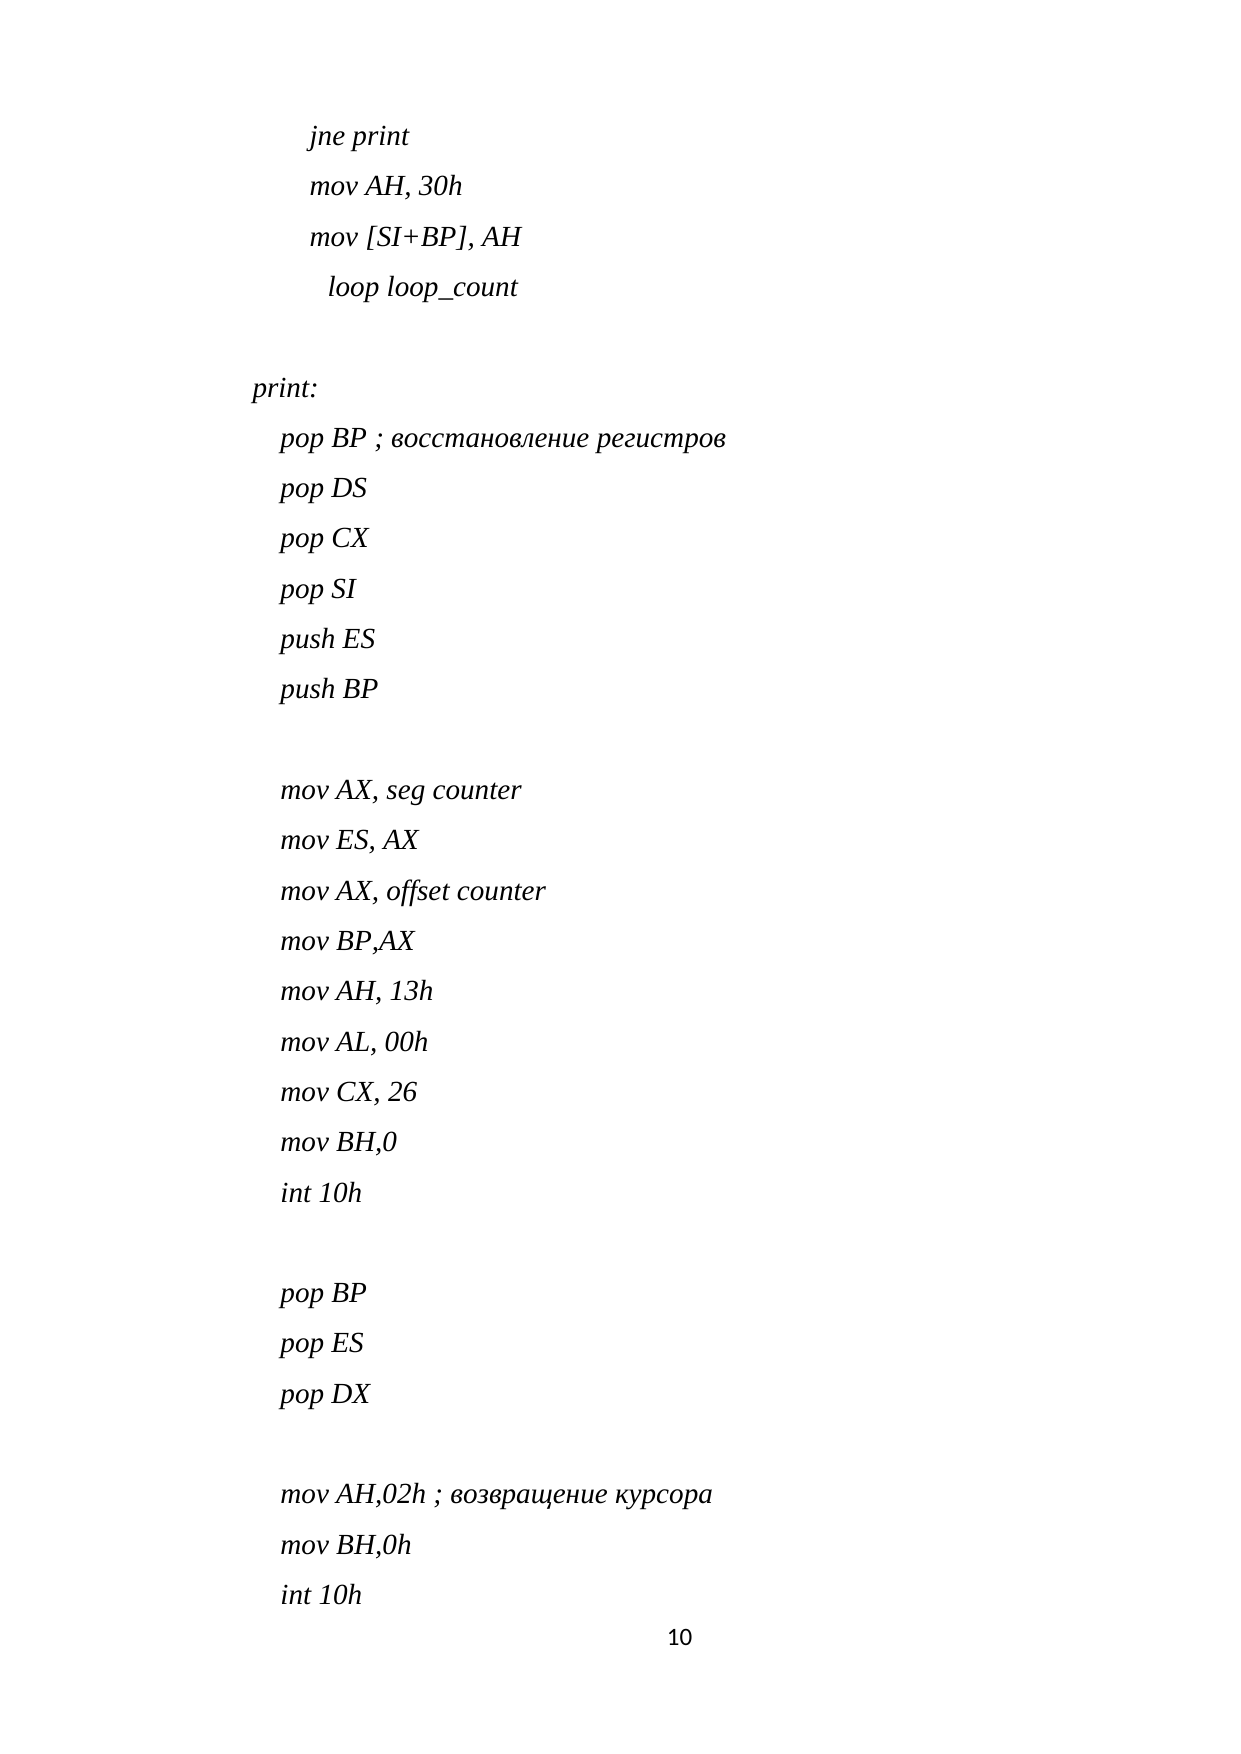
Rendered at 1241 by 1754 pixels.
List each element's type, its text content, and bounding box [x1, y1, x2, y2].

text mov [SI+BP], AH [177, 219, 1181, 252]
text loop loop_count [177, 269, 1181, 303]
text pop CX [177, 521, 1181, 554]
text pop DS [177, 470, 1181, 504]
text mov ES, AX [177, 822, 1181, 856]
text jne print [177, 118, 1181, 152]
text mov CX, 26 [177, 1074, 1181, 1108]
text pop SI [177, 571, 1181, 604]
text pop BP ; восстановление регистров [177, 420, 1181, 453]
text int 10h [177, 1577, 1181, 1611]
text mov AH,02h ; возвращение курсора [177, 1477, 1181, 1510]
text mov AX, offset counter [177, 873, 1181, 906]
text mov AL, 00h [177, 1024, 1181, 1057]
text pop ES [177, 1326, 1181, 1359]
text pop DX [177, 1376, 1181, 1409]
text push BP [177, 672, 1181, 705]
text mov BH,0 [177, 1124, 1181, 1158]
text pop BP [177, 1275, 1181, 1309]
text mov BP,AX [177, 923, 1181, 957]
text print: [177, 370, 1181, 403]
text mov AH, 13h [177, 973, 1181, 1007]
text int 10h [177, 1175, 1181, 1208]
text mov AH, 30h [177, 168, 1181, 202]
text mov BH,0h [177, 1527, 1181, 1560]
text push ES [177, 621, 1181, 655]
text mov AX, seg counter [177, 772, 1181, 806]
